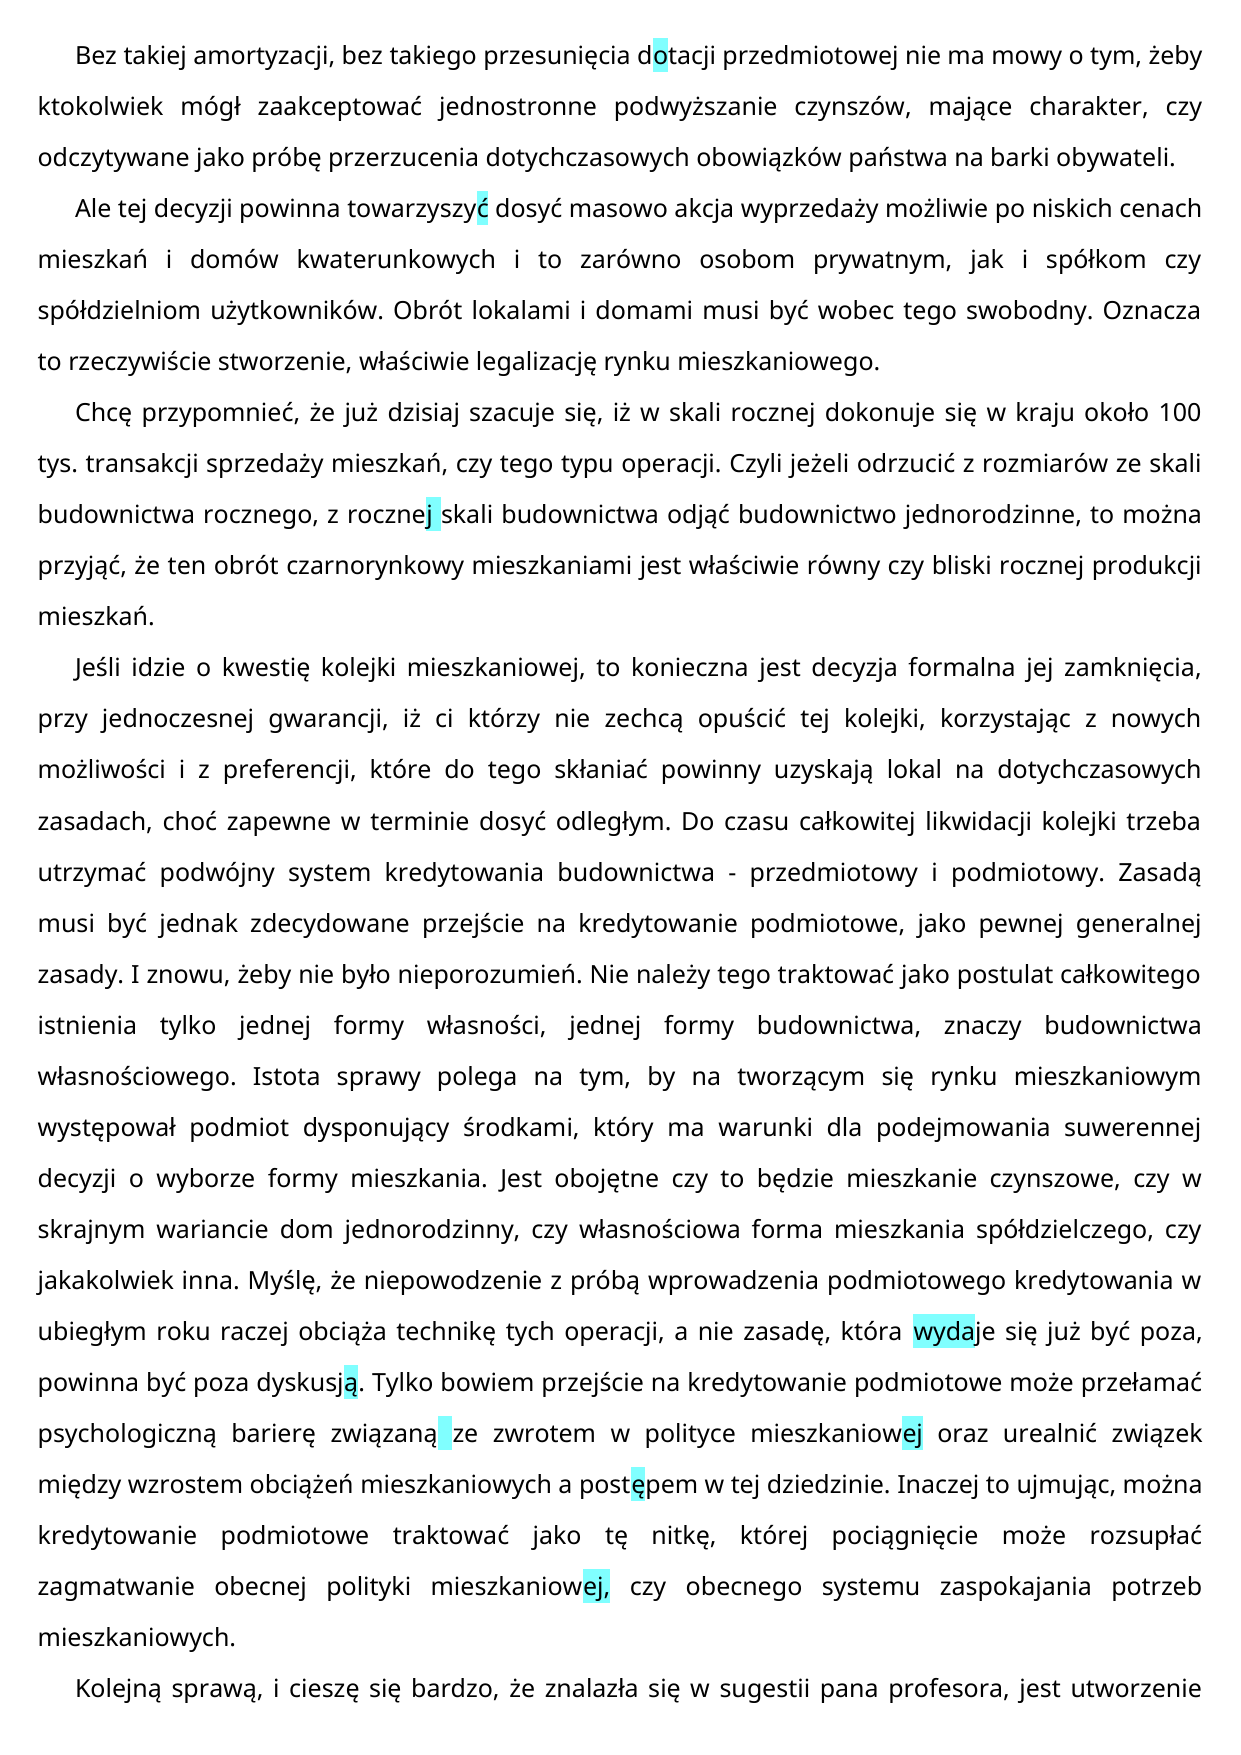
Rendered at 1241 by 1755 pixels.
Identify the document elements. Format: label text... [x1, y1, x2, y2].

text Bez takiej amortyzacji, bez takiego przesunięcia dotacji przedmiotowej nie ma mowy o tym, żeby ktokolwiek mógł zaakceptować jednostronne podwyższanie czynszów, mające charakter, czy odczytywane jako próbę przerzucenia dotychczasowych obowiązków państwa na barki obywateli. [37, 37, 1203, 174]
text Kolejną sprawą, i cieszę się bardzo, że znalazła się w sugestii pana profesora, jest utworzenie [37, 1671, 1203, 1705]
text Jeśli idzie o kwestię kolejki mieszkaniowej, to konieczna jest decyzja formalna jej zamknięcia, przy jednoczesnej gwarancji, iż ci którzy nie zechcą opuścić tej kolejki, korzystając z nowych możliwości i z preferencji, które do tego skłaniać powinny uzyskają lokal na dotychczasowych zasadach, choć zapewne w terminie dosyć odległym. Do czasu całkowitej likwidacji kolejki trzeba utrzymać podwójny system kredytowania budownictwa - przedmiotowy i podmiotowy. Zasadą musi być jednak zdecydowane przejście na kredytowanie podmiotowe, jako pewnej generalnej zasady. I znowu, żeby nie było nieporozumień. Nie należy tego traktować jako postulat całkowitego istnienia tylko jednej formy własności, jednej formy budownictwa, znaczy budownictwa własnościowego. Istota sprawy polega na tym, by na tworzącym się rynku mieszkaniowym występował podmiot dysponujący środkami, który ma warunki dla podejmowania suwerennej decyzji o wyborze formy mieszkania. Jest obojętne czy to będzie mieszkanie czynszowe, czy w skrajnym wariancie dom jednorodzinny, czy własnościowa forma mieszkania spółdzielczego, czy jakakolwiek inna. Myślę, że niepowodzenie z próbą wprowadzenia podmiotowego kredytowania w ubiegłym roku raczej obciąża technikę tych operacji, a nie zasadę, która wydaje się już być poza, powinna być poza dyskusją. Tylko bowiem przejście na kredytowanie podmiotowe może przełamać psychologiczną barierę związaną ze zwrotem w polityce mieszkaniowej oraz urealnić związek między wzrostem obciążeń mieszkaniowych a postępem w tej dziedzinie. Inaczej to ujmując, można kredytowanie podmiotowe traktować jako tę nitkę, której pociągnięcie może rozsupłać zagmatwanie obecnej polityki mieszkaniowej, czy obecnego systemu zaspokajania potrzeb mieszkaniowych. [37, 650, 1203, 1654]
text Chcę przypomnieć, że już dzisiaj szacuje się, iż w skali rocznej dokonuje się w kraju około 100 tys. transakcji sprzedaży mieszkań, czy tego typu operacji. Czyli jeżeli odrzucić z rozmiarów ze skali budownictwa rocznego, z rocznej skali budownictwa odjąć budownictwo jednorodzinne, to można przyjąć, że ten obrót czarnorynkowy mieszkaniami jest właściwie równy czy bliski rocznej produkcji mieszkań. [37, 395, 1203, 633]
text Ale tej decyzji powinna towarzyszyć dosyć masowo akcja wyprzedaży możliwie po niskich cenach mieszkań i domów kwaterunkowych i to zarówno osobom prywatnym, jak i spółkom czy spółdzielniom użytkowników. Obrót lokalami i domami musi być wobec tego swobodny. Oznacza to rzeczywiście stworzenie, właściwie legalizację rynku mieszkaniowego. [37, 191, 1203, 378]
